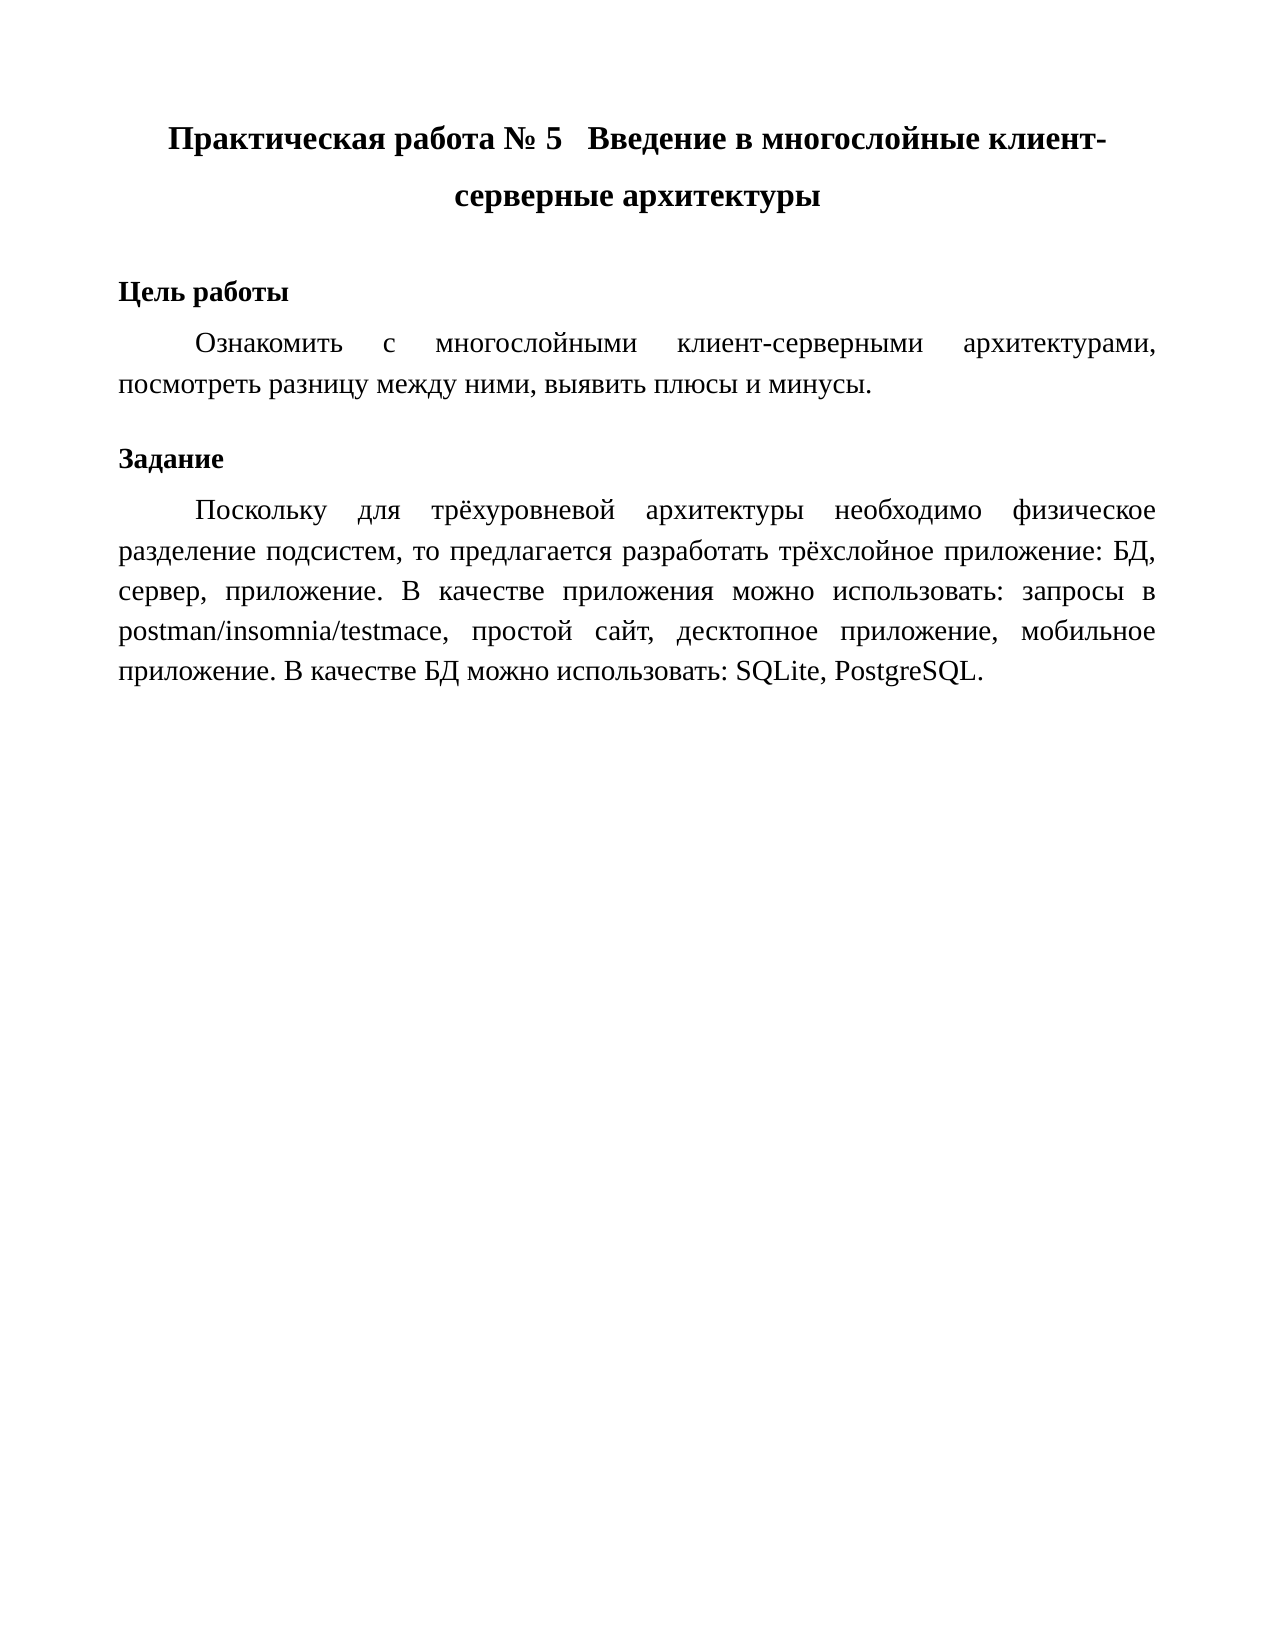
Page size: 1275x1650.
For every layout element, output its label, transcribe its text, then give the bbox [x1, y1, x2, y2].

text Ознакомить с многослойными клиент-серверными архитектурами, посмотреть разницу между ними, выявить плюсы и минусы. [118, 326, 1157, 399]
subtitle Практическая работа № 5 Введение в многослойные клиент-серверные архитектуры [118, 118, 1157, 214]
subtitle Цель работы [118, 274, 1157, 308]
subtitle Задание [118, 441, 1157, 475]
text Поскольку для трёхуровневой архитектуры необходимо физическое разделение подсистем, то предлагается разработать трёхслойное приложение: БД, сервер, приложение. В качестве приложения можно использовать: запросы в postman/insomnia/testmace, простой сайт, десктопное приложение, мобильное приложение. В качестве БД можно использовать: SQLite, PostgreSQL. [118, 492, 1157, 687]
